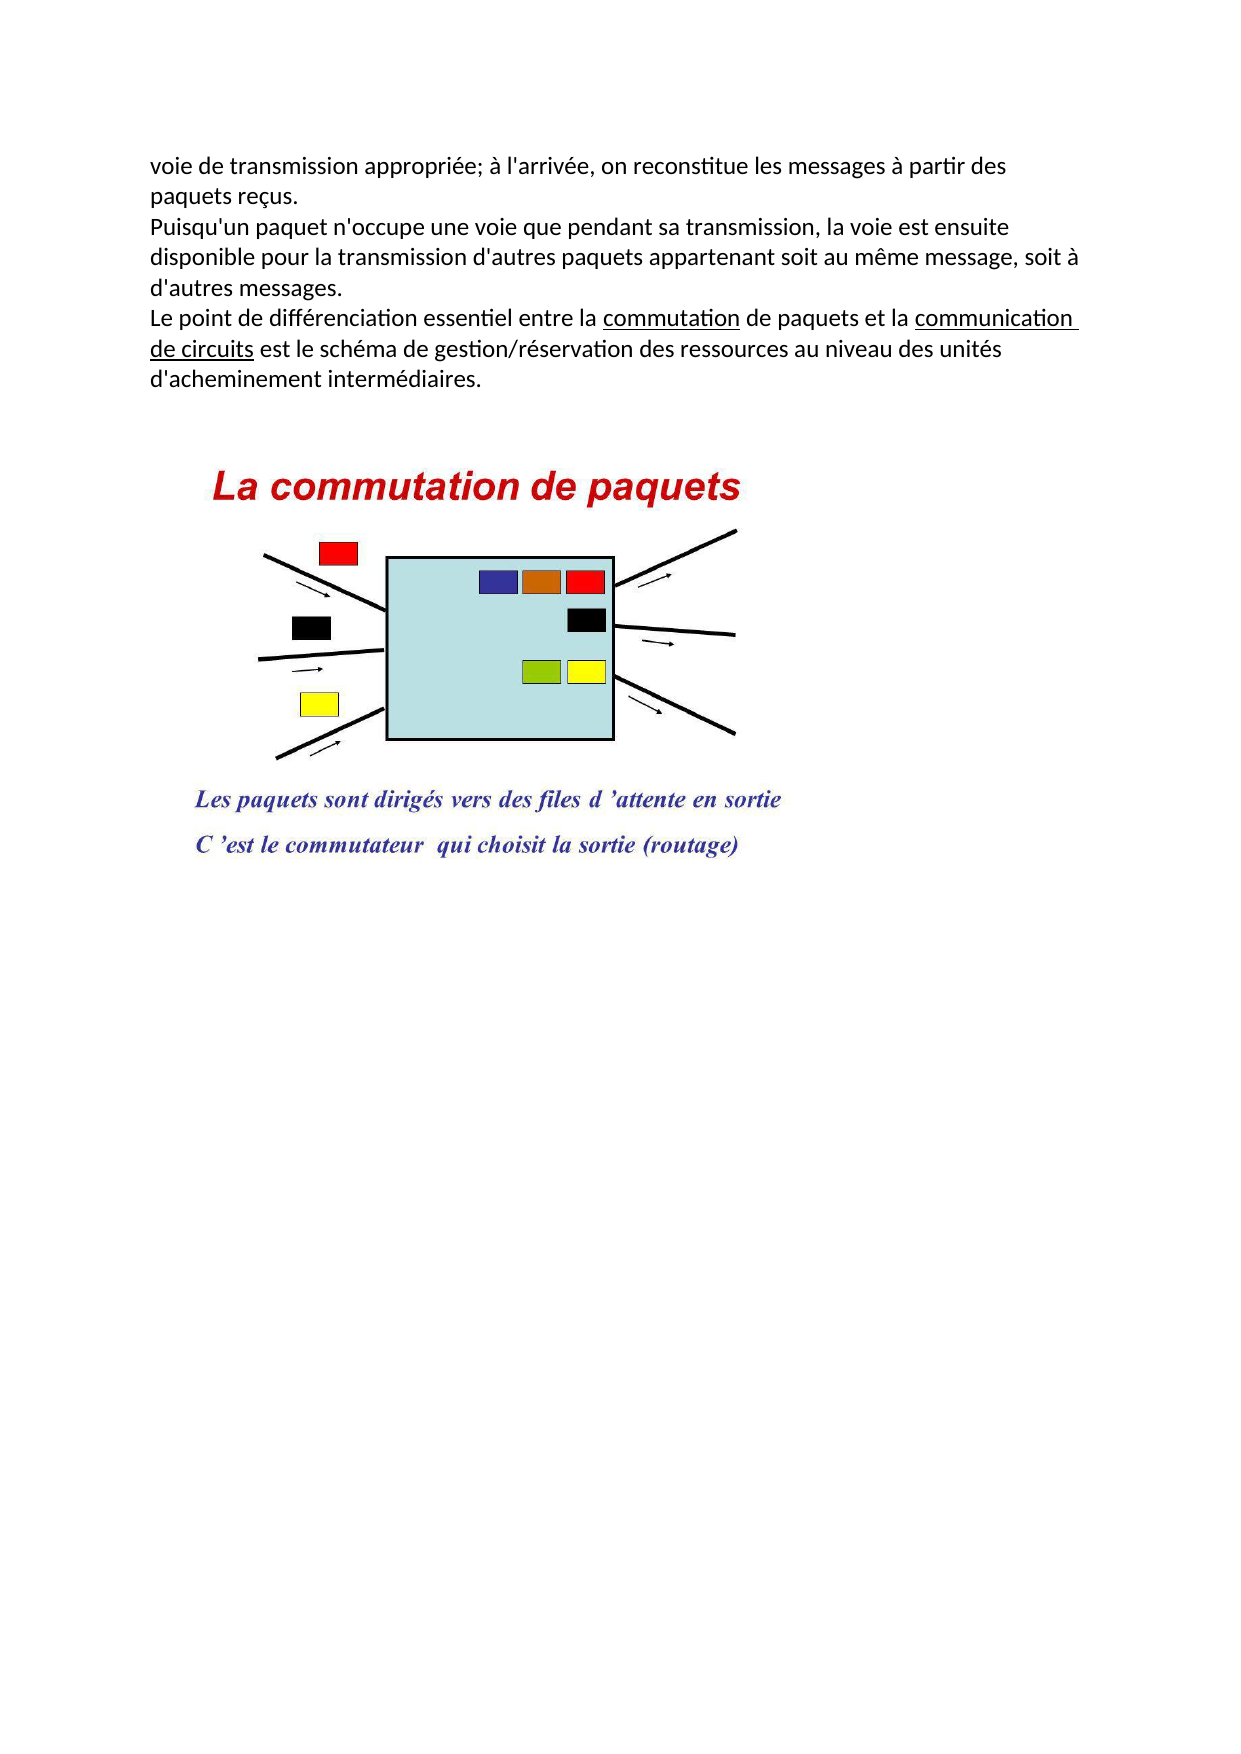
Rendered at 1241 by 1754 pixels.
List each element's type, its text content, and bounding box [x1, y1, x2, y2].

text Puisqu'un paquet n'occupe une voie que pendant sa transmission, la voie est ensuite disponible pour la transmission d'autres paquets appartenant soit au même message, soit à d'autres messages. [150, 211, 1090, 303]
picture [150, 424, 801, 913]
text Le point de différenciation essentiel entre la commutation de paquets et la communication de circuits est le schéma de gestion/réservation des ressources au niveau des unités d'acheminement intermédiaires. [150, 303, 1090, 394]
text voie de transmission appropriée; à l'arrivée, on reconstitue les messages à partir des paquets reçus. [150, 150, 1090, 211]
